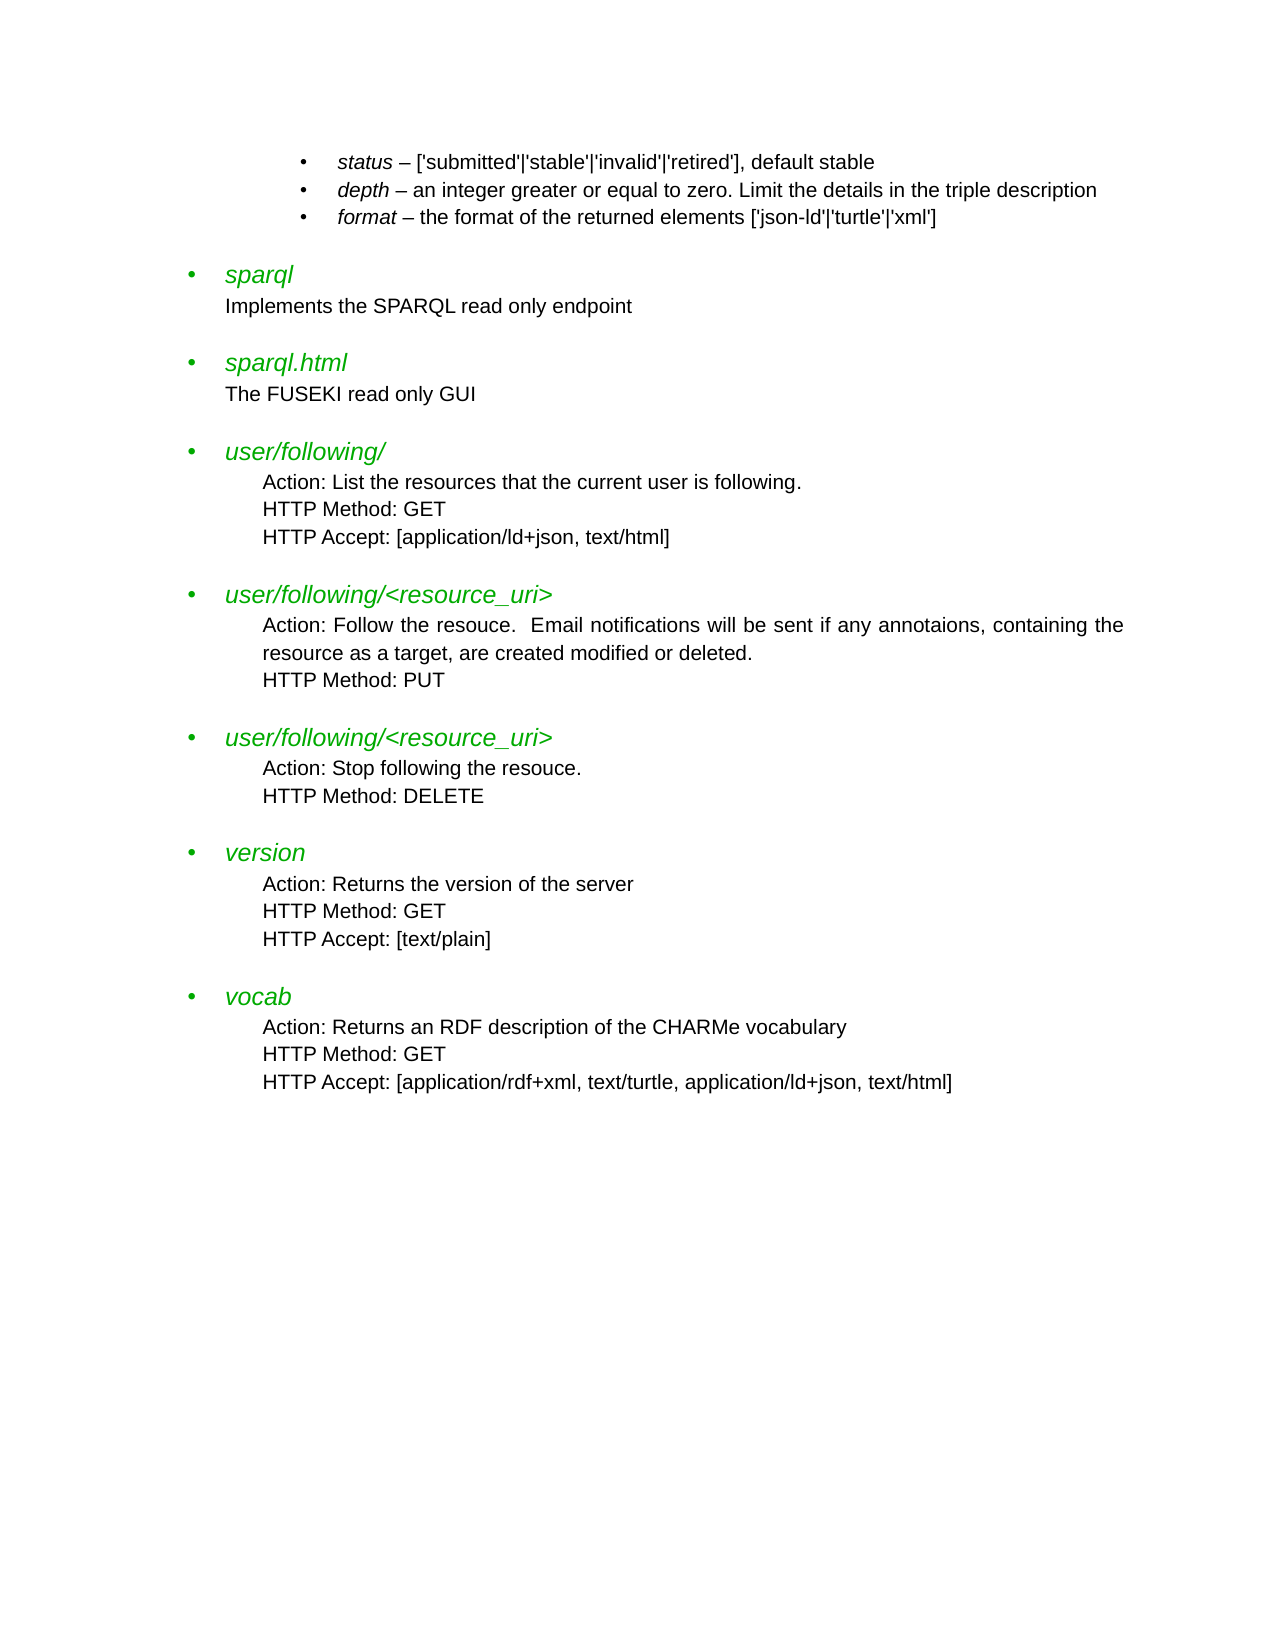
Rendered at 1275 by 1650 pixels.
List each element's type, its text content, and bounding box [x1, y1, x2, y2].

list vocab [187, 982, 1125, 1010]
list user/following/<resource_uri> [187, 580, 1125, 608]
list user/following/<resource_uri> [187, 723, 1125, 752]
list HTTP Accept: [text/plain] [225, 927, 1125, 951]
list HTTP Accept: [application/ld+json, text/html] [225, 525, 1125, 549]
list HTTP Method: PUT [225, 668, 1125, 692]
list depth – an integer greater or equal to zero. Limit the details in the triple description [300, 178, 1125, 202]
list Implements the SPARQL read only endpoint [187, 293, 1125, 317]
list Action: List the resources that the current user is following. [225, 470, 1125, 494]
list sparql [187, 260, 1125, 289]
list The FUSEKI read only GUI [187, 382, 1125, 406]
list HTTP Method: GET [225, 899, 1125, 923]
list HTTP Accept: [application/rdf+xml, text/turtle, application/ld+json, text/html] [225, 1070, 1125, 1094]
list HTTP Method: GET [225, 1042, 1125, 1066]
list Action: Returns the version of the server [225, 872, 1125, 896]
list user/following/ [187, 437, 1125, 465]
list Action: Returns an RDF description of the CHARMe vocabulary [225, 1015, 1125, 1039]
list sparql.html [187, 348, 1125, 377]
list format – the format of the returned elements ['json-ld'|'turtle'|'xml'] [300, 205, 1125, 229]
list HTTP Method: GET [225, 497, 1125, 521]
list version [187, 838, 1125, 867]
list Action: Follow the resouce. Email notifications will be sent if any annotaions, containing the resource as a target, are created modified or deleted. [225, 613, 1125, 664]
list status – ['submitted'|'stable'|'invalid'|'retired'], default stable [300, 150, 1125, 174]
list HTTP Method: DELETE [225, 783, 1125, 807]
list Action: Stop following the resouce. [225, 756, 1125, 780]
